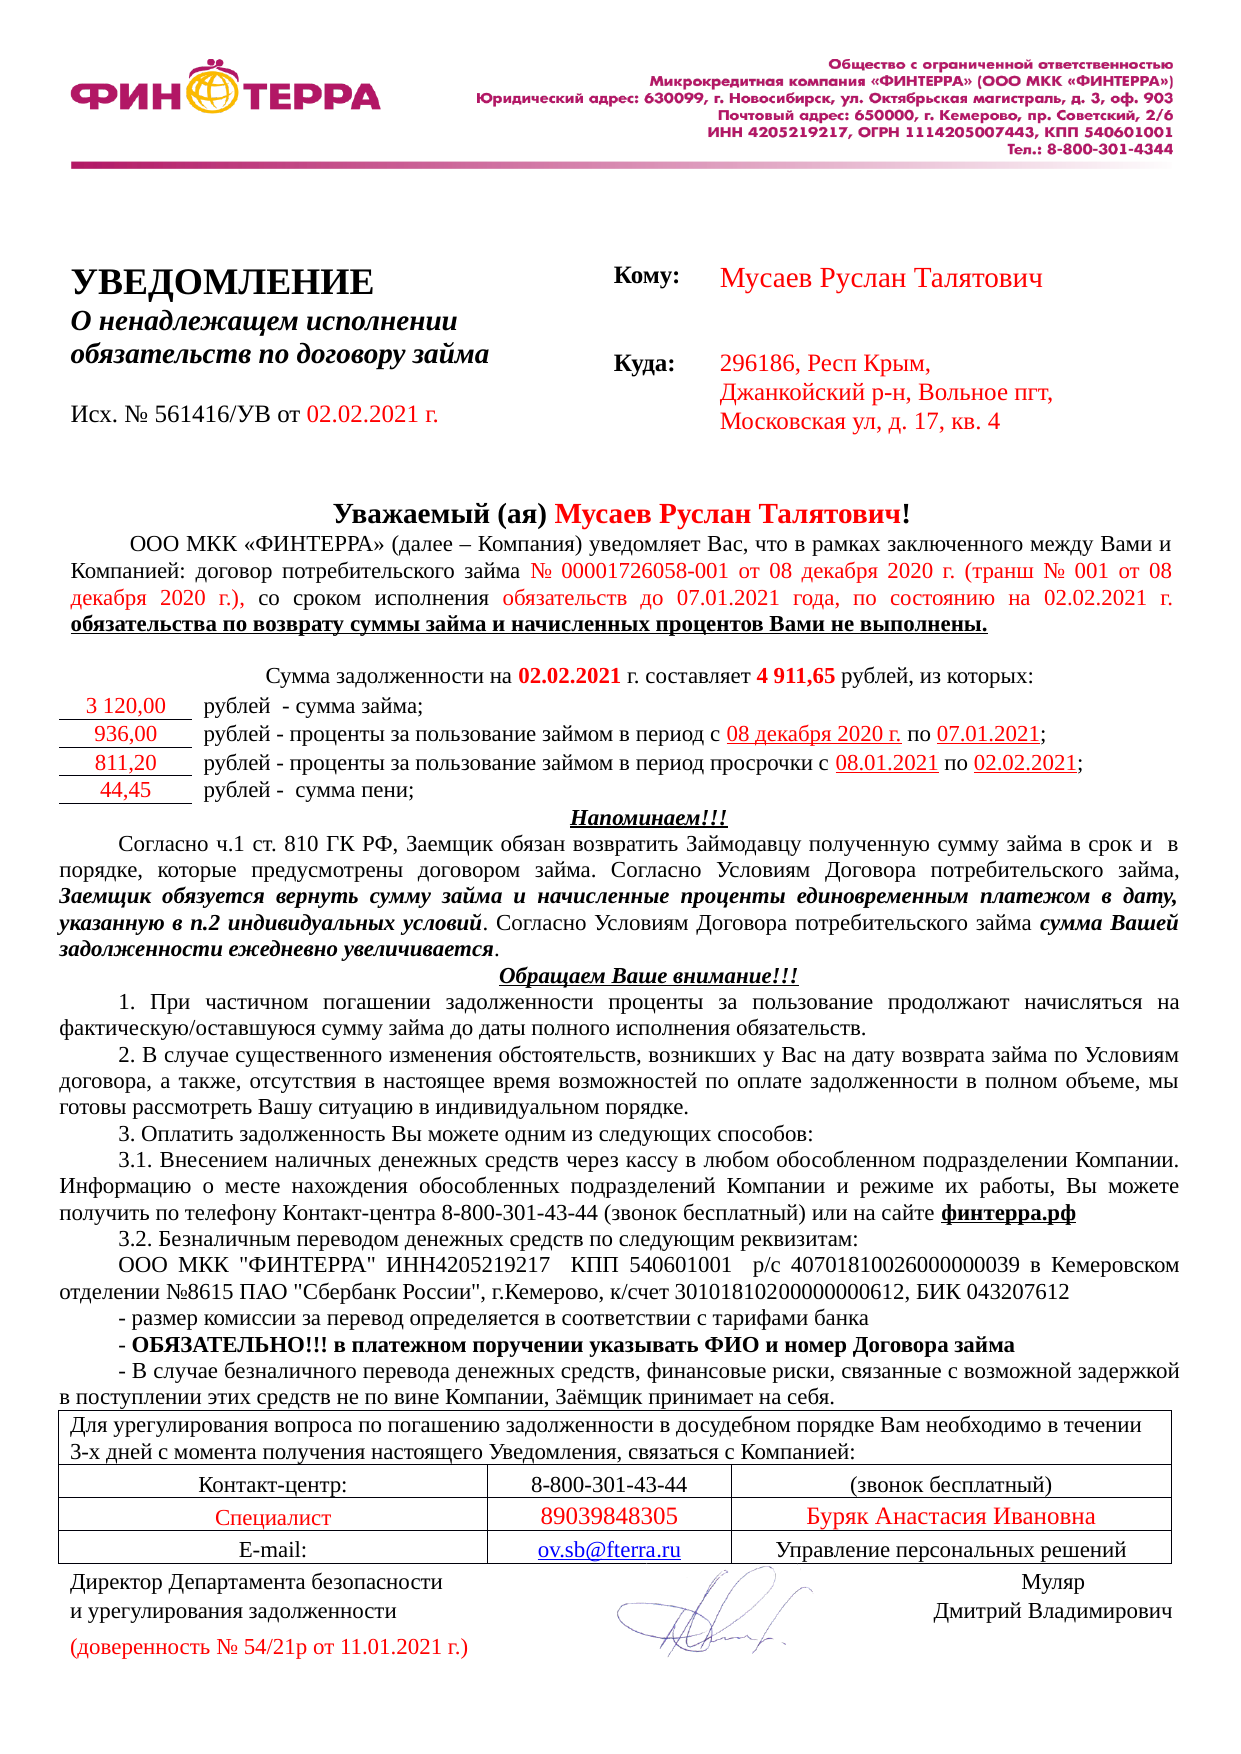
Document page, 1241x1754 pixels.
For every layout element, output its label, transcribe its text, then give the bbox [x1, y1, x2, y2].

table_cell [1069, 260, 1184, 496]
table_header 3 120,00 [59, 688, 192, 718]
table_header рублей - сумма займа; [192, 688, 1196, 718]
table_cell [1166, 1623, 1191, 1659]
text Обращаем Ваше внимание!!! [59, 962, 1181, 988]
table_cell [1172, 1530, 1191, 1563]
text Напоминаем!!! [59, 803, 1181, 830]
table_cell [1116, 1623, 1166, 1659]
table_cell рублей - проценты за пользование займом в период просрочки с 08.01.2021 по 02.02.2021; [192, 747, 1196, 775]
table_cell Уважаемый (ая) Мусаев Руслан Талятович! ООО МКК «ФИНТЕРРА» (далее – Компания) уведомляет Вас, что в рамках заключенного между Вами и Компанией: договор потребительского займа № 00001726058-001 от 08 декабря 2020 г. (транш № 001 от 08 декабря 2020 г.), со сроком исполнения обязательств до 07.01.2021 года, по состоянию на 02.02.2021 г. обязательства по возврату суммы займа и начисленных процентов Вами не выполнены. [59, 496, 1184, 662]
text 3. Оплатить задолженность Вы можете одним из следующих способов: [59, 1120, 1181, 1146]
table_cell 811,20 [59, 748, 192, 775]
text 3.2. Безналичным переводом денежных средств по следующим реквизитам: [59, 1225, 1181, 1252]
table_cell (звонок бесплатный) [732, 1465, 1171, 1497]
table_header [1172, 1410, 1191, 1464]
table_cell Контакт-центр: [59, 1465, 487, 1497]
table_cell Куда: [603, 348, 708, 496]
table_cell [516, 1564, 614, 1659]
table_cell E-mail: [59, 1531, 487, 1563]
table_cell УВЕДОМЛЕНИЕ О ненадлежащем исполнении обязательств по договору займа Исх. № 561416/УВ от 02.02.2021 г. [59, 260, 602, 496]
picture [614, 1563, 818, 1659]
table_cell Мусаев Руслан Талятович [708, 260, 1069, 348]
table_cell рублей - сумма пени; [192, 775, 1196, 802]
text 3.1. Внесением наличных денежных средств через кассу в любом обособленном подразделении Компании. Информацию о месте нахождения обособленных подразделений Компании и режиме их работы, Вы можете получить по телефону Контакт-центра 8-800-301-43-44 (звонок бесплатный) или на сайте финтерра.рф [59, 1146, 1181, 1225]
table_cell [1172, 1497, 1191, 1530]
table_cell (доверенность № 54/21р от 11.01.2021 г.) [59, 1623, 516, 1659]
table_cell и урегулирования задолженности [59, 1594, 516, 1623]
table_cell Директор Департамента безопасности [59, 1564, 516, 1594]
text ООО МКК "ФИНТЕРРА" ИНН4205219217 КПП 540601001 р/с 40701810026000000039 в Кемеровском отделении №8615 ПАО "Сбербанк России", г.Кемерово, к/счет 30101810200000000612, БИК 043207612 [59, 1252, 1181, 1304]
table_header [59, 59, 1184, 260]
table_cell 89039848305 [488, 1498, 731, 1530]
text Сумма задолженности на 02.02.2021 г. составляет 4 911,65 рублей, из которых: [59, 662, 1181, 688]
table_cell [1015, 1623, 1116, 1659]
table_cell Кому: [603, 260, 708, 348]
text 2. В случае существенного изменения обстоятельств, возникших у Вас на дату возврата займа по Условиям договора, а также, отсутствия в настоящее время возможностей по оплате задолженности в полном объеме, мы готовы рассмотреть Вашу ситуацию в индивидуальном порядке. [59, 1041, 1181, 1120]
table_cell ov.sb@fterra.ru [488, 1531, 731, 1563]
text - ОБЯЗАТЕЛЬНО!!! в платежном поручении указывать ФИО и номер Договора займа [59, 1331, 1181, 1357]
table_cell Дмитрий Владимирович [915, 1594, 1191, 1623]
table_cell [1172, 1464, 1191, 1497]
table_header Для урегулирования вопроса по погашению задолженности в досудебном порядке Вам необходимо в течении 3-х дней с момента получения настоящего Уведомления, связаться с Компанией: [59, 1411, 1171, 1464]
table_cell [818, 1564, 915, 1659]
table_cell Муляр [915, 1563, 1191, 1594]
table_cell Специалист [59, 1498, 487, 1530]
table_cell [915, 1623, 1015, 1659]
text 1. При частичном погашении задолженности проценты за пользование продолжают начисляться на фактическую/оставшуюся сумму займа до даты полного исполнения обязательств. [59, 988, 1181, 1041]
table_cell 296186, Респ Крым, Джанкойский р-н, Вольное пгт, Московская ул, д. 17, кв. 4 [708, 348, 1069, 496]
picture [70, 59, 1173, 169]
table_cell Управление персональных решений [732, 1531, 1171, 1563]
table_cell Буряк Анастасия Ивановна [732, 1498, 1171, 1530]
table_cell рублей - проценты за пользование займом в период с 08 декабря 2020 г. по 07.01.2021; [192, 719, 1196, 747]
text - В случае безналичного перевода денежных средств, финансовые риски, связанные с возможной задержкой в поступлении этих средств не по вине Компании, Заёмщик принимает на себя. [59, 1357, 1181, 1410]
table_cell 44,45 [59, 776, 192, 802]
text Согласно ч.1 ст. 810 ГК РФ, Заемщик обязан возвратить Займодавцу полученную сумму займа в срок и в порядке, которые предусмотрены договором займа. Согласно Условиям Договора потребительского займа, Заемщик обязуется вернуть сумму займа и начисленные проценты единовременным платежом в дату, указанную в п.2 индивидуальных условий. Согласно Условиям Договора потребительского займа сумма Вашей задолженности ежедневно увеличивается. [59, 830, 1181, 962]
table_cell 8-800-301-43-44 [488, 1465, 731, 1497]
table_cell 936,00 [59, 720, 192, 747]
text - размер комиссии за перевод определяется в соответствии с тарифами банка [59, 1304, 1181, 1331]
